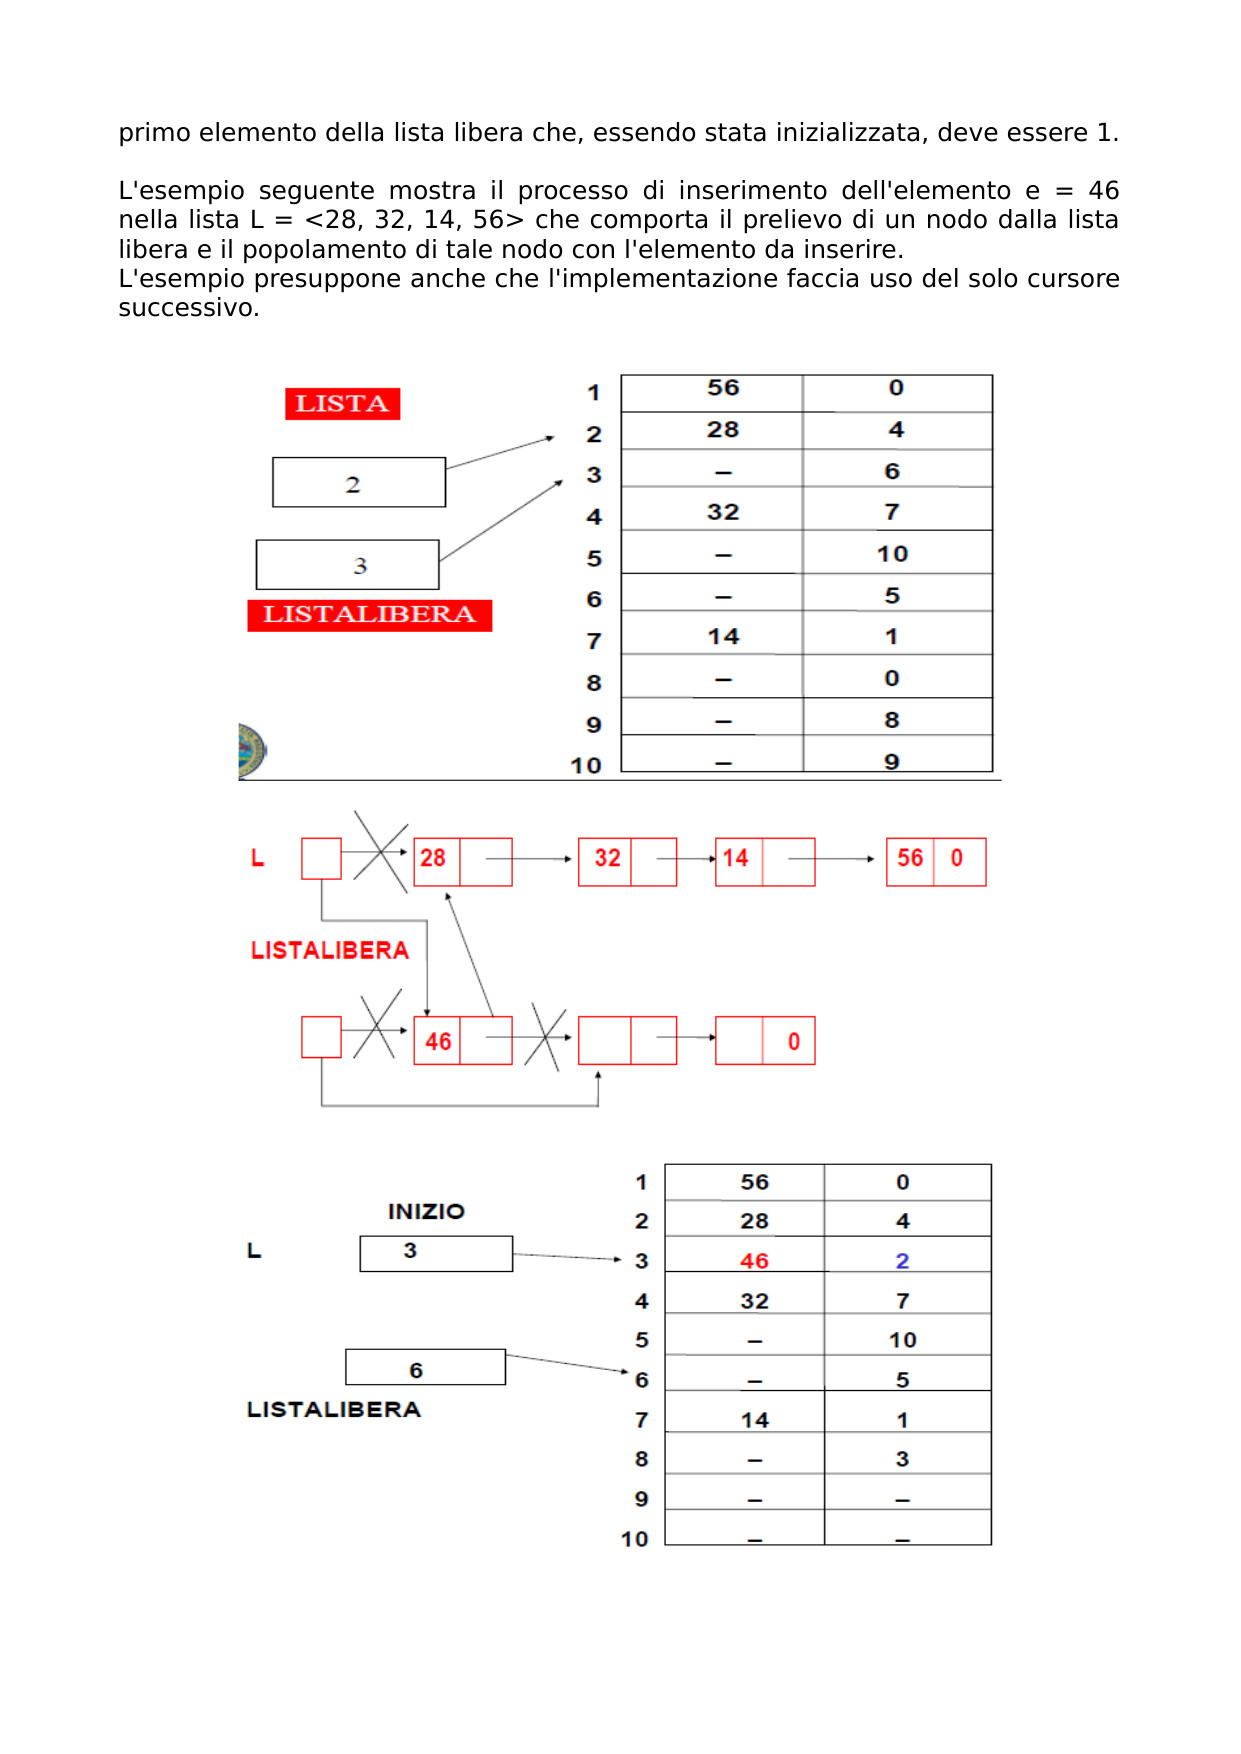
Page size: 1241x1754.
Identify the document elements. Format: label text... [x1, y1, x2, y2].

text primo elemento della lista libera che, essendo stata inizializzata, deve essere 1. [118, 118, 1122, 147]
picture [244, 801, 996, 1117]
picture [239, 1152, 1001, 1555]
text L'esempio seguente mostra il processo di inserimento dell'elemento e = 46 nella lista L = <28, 32, 14, 56> che comporta il prelievo di un nodo dalla lista libera e il popolamento di tale nodo con l'elemento da inserire. [118, 176, 1122, 264]
picture [238, 361, 1002, 781]
text L'esempio presuppone anche che l'implementazione faccia uso del solo cursore successivo. [118, 264, 1122, 322]
